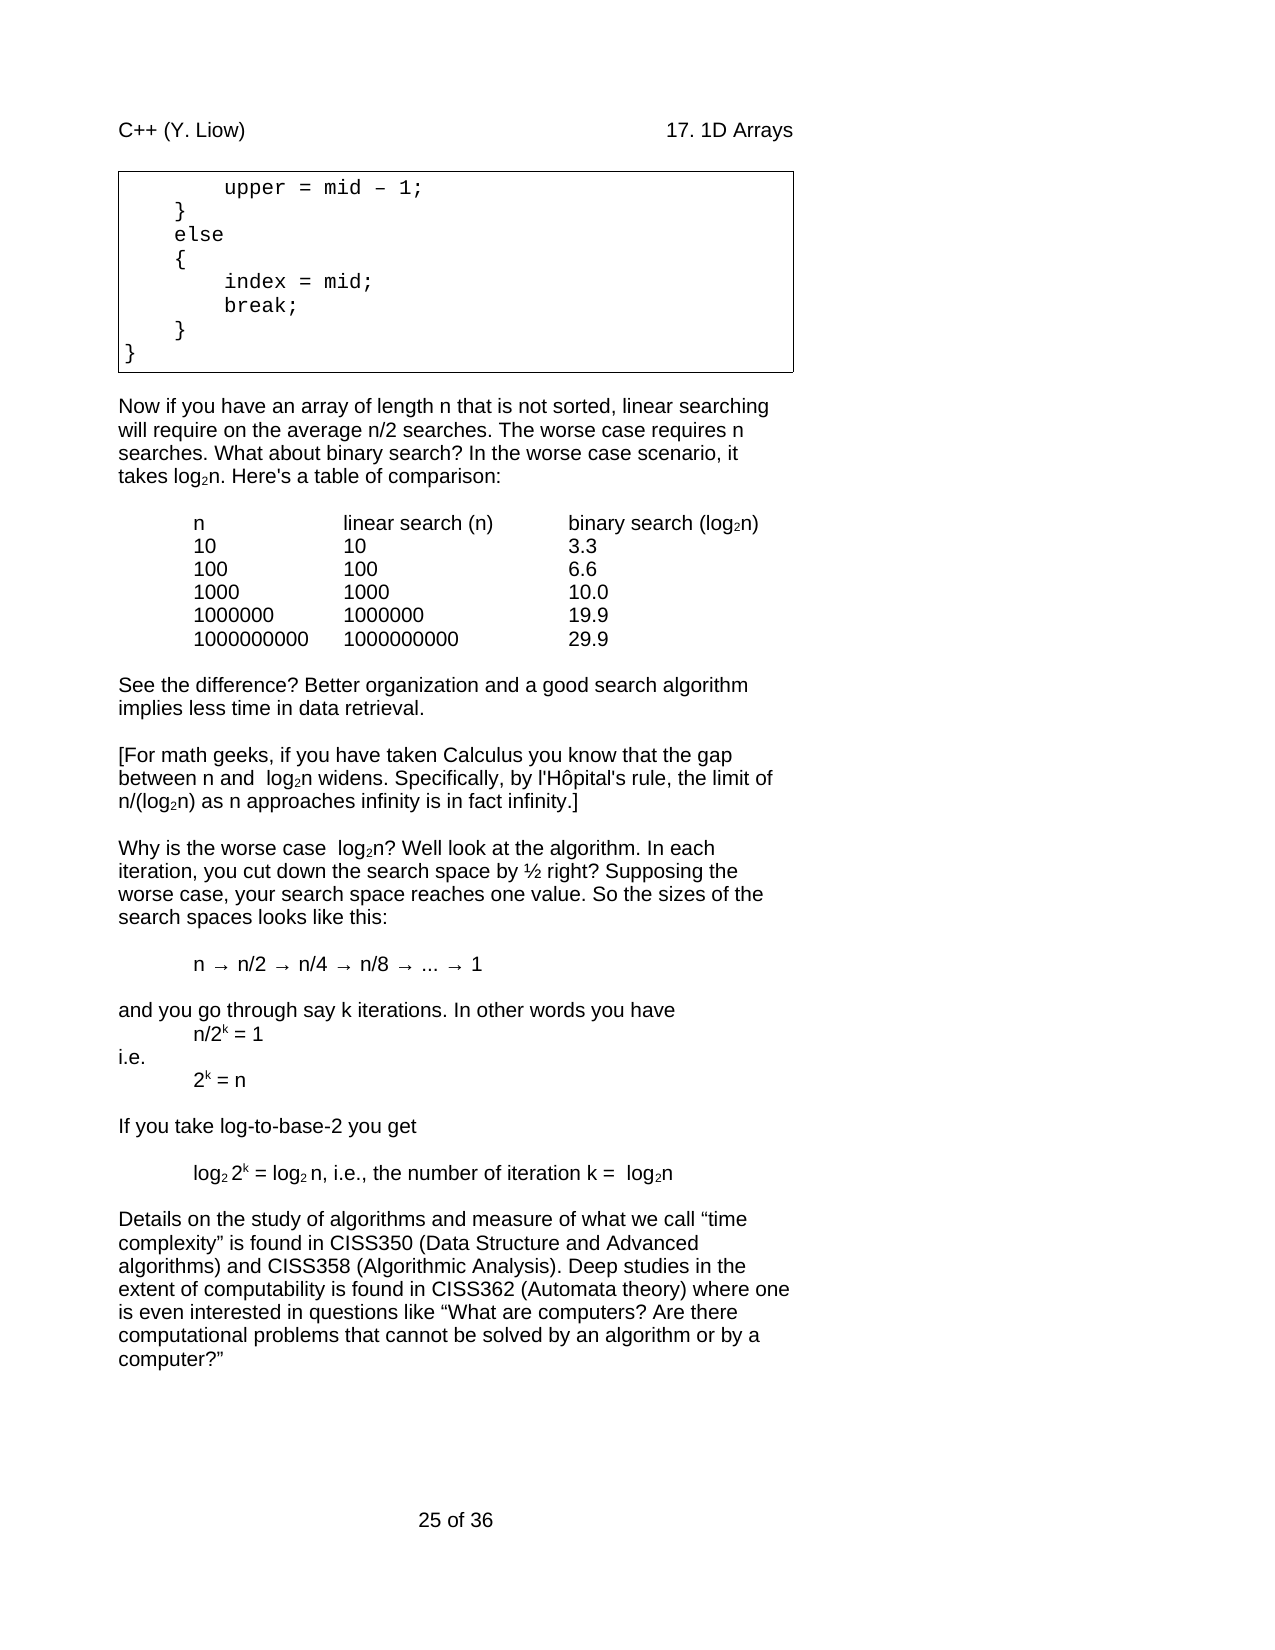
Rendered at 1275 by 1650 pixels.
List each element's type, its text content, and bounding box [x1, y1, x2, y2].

text If you take log-to-base-2 you get [118, 1115, 793, 1138]
text 1000000000 1000000000 29.9 [118, 627, 793, 650]
text 1000000 1000000 19.9 [118, 604, 793, 627]
text See the difference? Better organization and a good search algorithm implies less time in data retrieval. [118, 674, 793, 720]
text and you go through say k iterations. In other words you have [118, 999, 793, 1022]
text Now if you have an array of length n that is not sorted, linear searching will require on the average n/2 searches. The worse case requires n searches. What about binary search? In the worse case scenario, it takes log2n. Here's a table of comparison: [118, 373, 793, 488]
text log2 2k = log2 n, i.e., the number of iteration k = log2n [118, 1161, 793, 1185]
text Details on the study of algorithms and measure of what we call “time complexity” is found in CISS350 (Data Structure and Advanced algorithms) and CISS358 (Algorithmic Analysis). Deep studies in the extent of computability is found in CISS362 (Automata theory) where one is even interested in questions like “What are computers? Are there computational problems that cannot be solved by an algorithm or by a computer?” [118, 1208, 793, 1371]
text n linear search (n) binary search (log2n) [118, 511, 793, 534]
text 2k = n [118, 1068, 793, 1092]
text i.e. [118, 1045, 793, 1068]
text n/2k = 1 [118, 1022, 793, 1045]
text 100 100 6.6 [118, 557, 793, 581]
text Why is the worse case log2n? Well look at the algorithm. In each iteration, you cut down the search space by ½ right? Supposing the worse case, your search space reaches one value. So the sizes of the search spaces looks like this: [118, 836, 793, 929]
table_header upper = mid – 1; } else { index = mid; break; } } [119, 172, 793, 372]
text 1000 1000 10.0 [118, 581, 793, 604]
text n → n/2 → n/4 → n/8 → ... → 1 [118, 952, 793, 976]
text 10 10 3.3 [118, 534, 793, 557]
text [For math geeks, if you have taken Calculus you know that the gap between n and log2n widens. Specifically, by l'Hôpital's rule, the limit of n/(log2n) as n approaches infinity is in fact infinity.] [118, 743, 793, 813]
